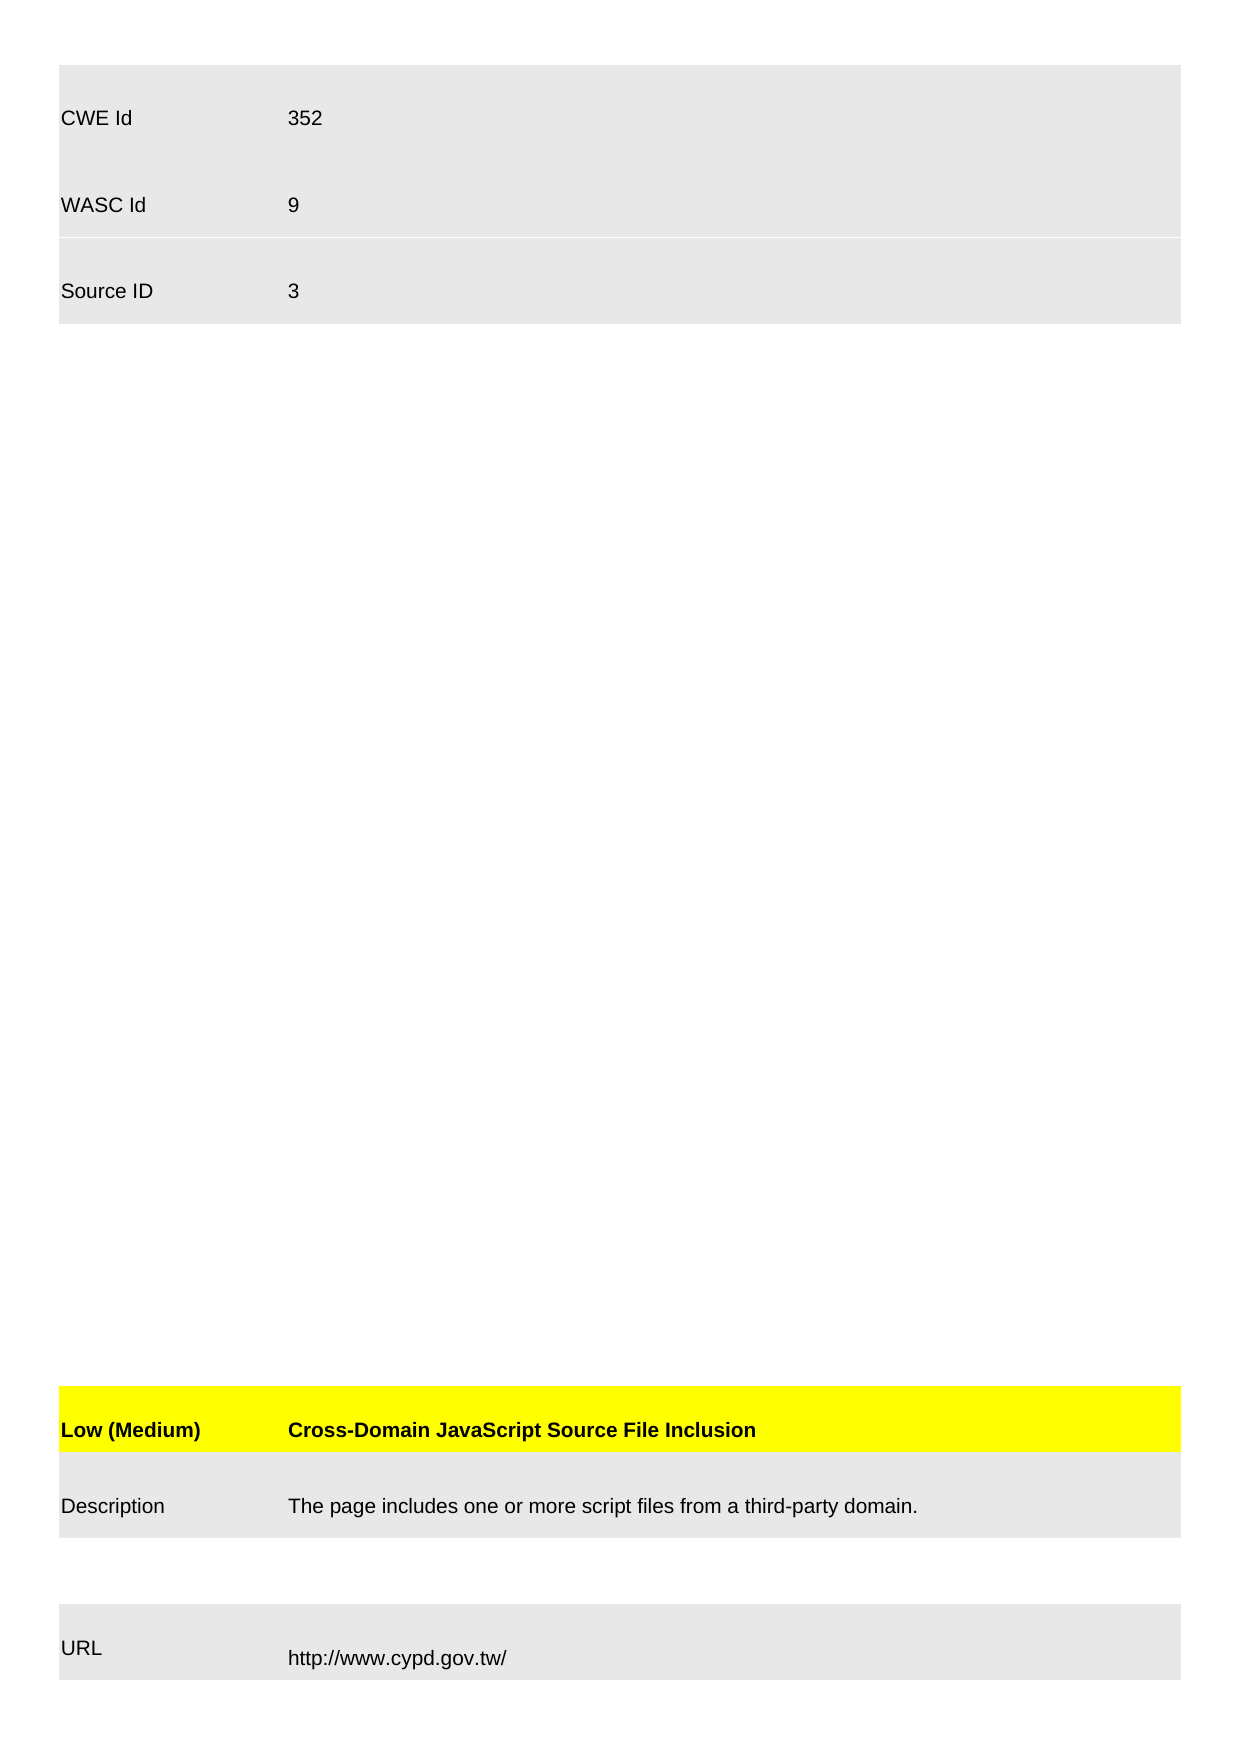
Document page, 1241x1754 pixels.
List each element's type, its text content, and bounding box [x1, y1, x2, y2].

table_header Low (Medium) [59, 1386, 286, 1452]
table_cell http://www.cypd.gov.tw/ [286, 1604, 1181, 1680]
table_cell URL [59, 1604, 286, 1680]
table_cell [59, 1539, 1181, 1604]
table_cell 352 [286, 65, 1181, 151]
table_cell The page includes one or more script files from a third-party domain. [286, 1452, 1181, 1538]
table_cell Description [59, 1452, 286, 1538]
table_cell CWE Id [59, 65, 286, 151]
table_cell 3 [286, 238, 1181, 324]
table_cell Source ID [59, 238, 286, 324]
table_cell WASC Id [59, 151, 286, 237]
table_cell 9 [286, 151, 1181, 237]
table_header Cross-Domain JavaScript Source File Inclusion [286, 1386, 1181, 1452]
